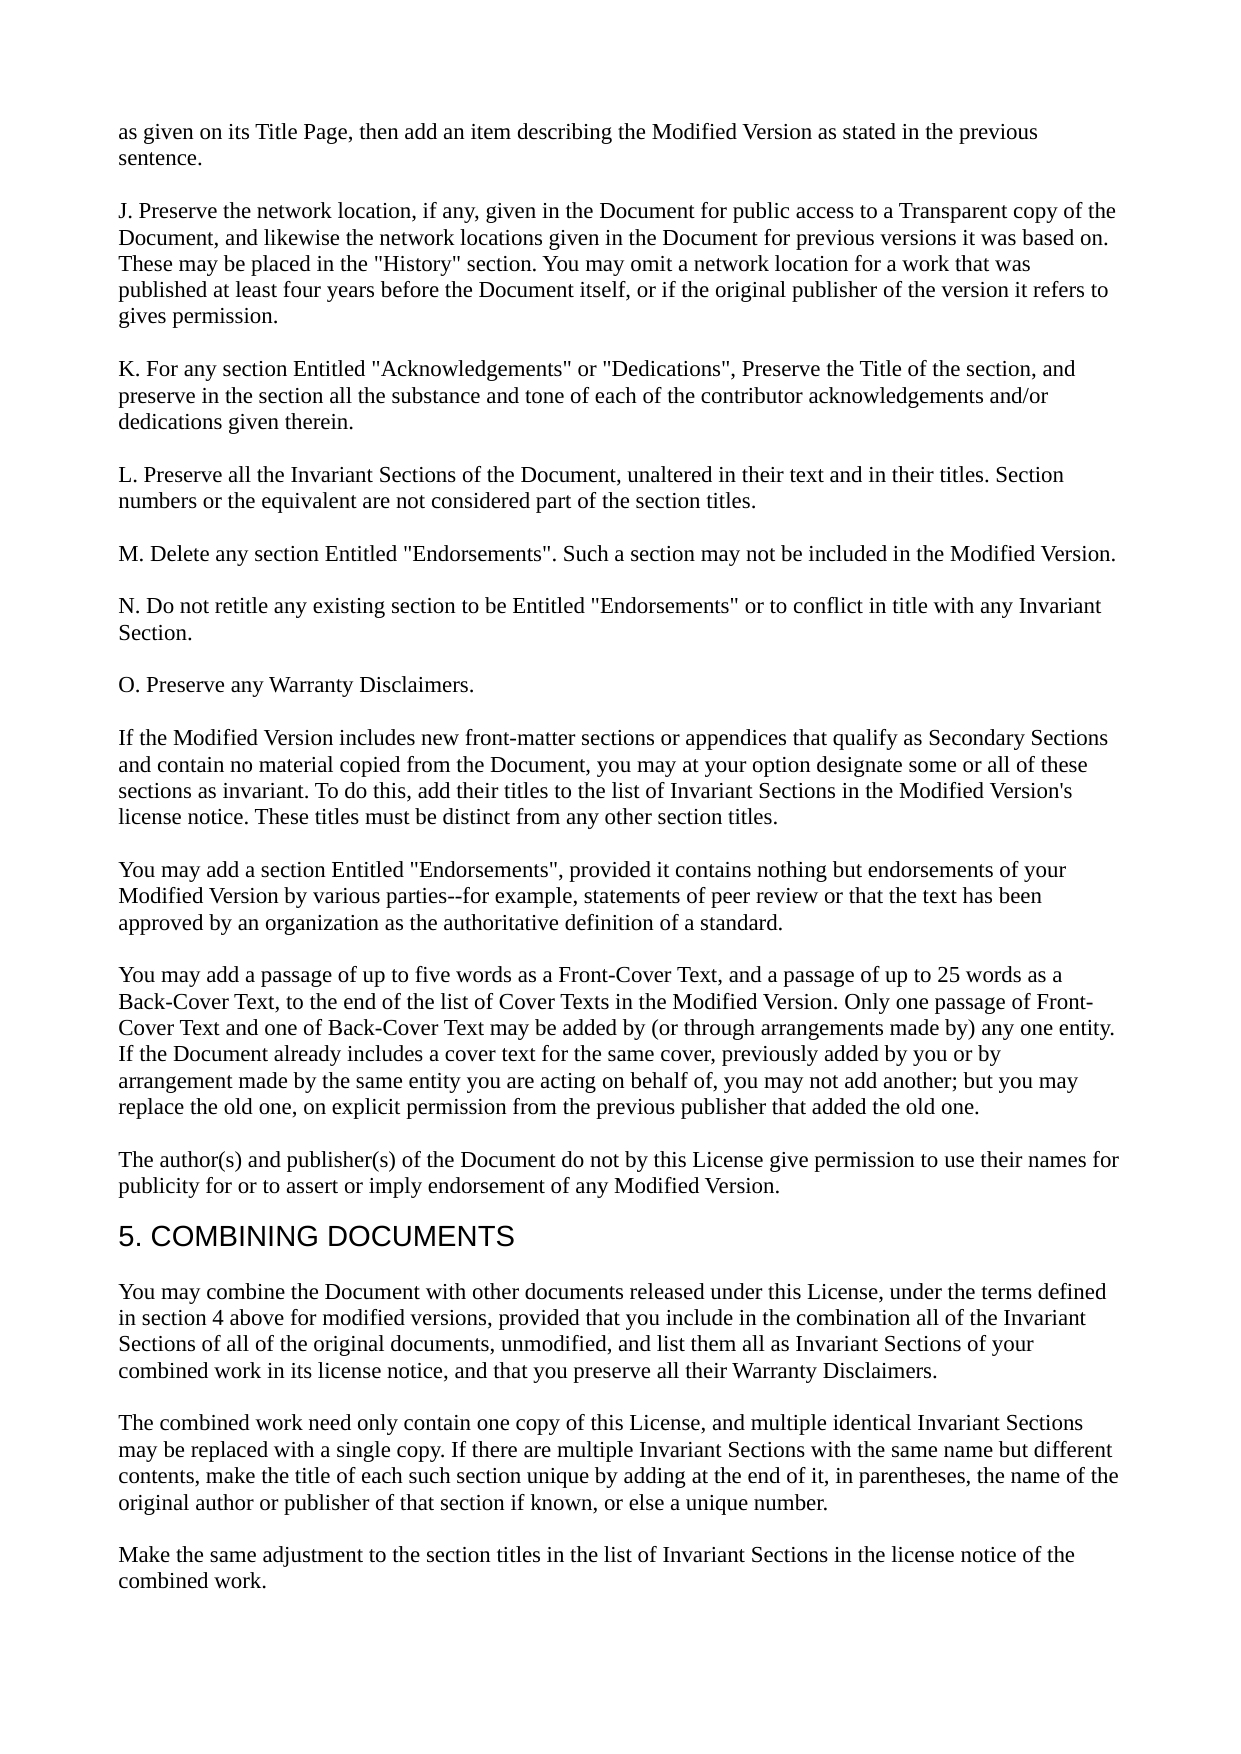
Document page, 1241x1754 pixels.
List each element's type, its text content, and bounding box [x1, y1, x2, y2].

text If the Modified Version includes new front-matter sections or appendices that qualify as Secondary Sections and contain no material copied from the Document, you may at your option designate some or all of these sections as invariant. To do this, add their titles to the list of Invariant Sections in the Modified Version's license notice. These titles must be distinct from any other section titles. [118, 710, 1122, 830]
text K. For any section Entitled "Acknowledgements" or "Dedications", Preserve the Title of the section, and preserve in the section all the substance and tone of each of the contributor acknowledgements and/or dedications given therein. [118, 341, 1122, 434]
text O. Preserve any Warranty Disclaimers. [118, 658, 1122, 698]
text N. Do not retitle any existing section to be Entitled "Endorsements" or to conflict in title with any Invariant Section. [118, 579, 1122, 645]
text You may add a section Entitled "Endorsements", provided it contains nothing but endorsements of your Modified Version by various parties--for example, statements of peer review or that the text has been approved by an organization as the authoritative definition of a standard. [118, 842, 1122, 935]
text as given on its Title Page, then add an item describing the Modified Version as stated in the previous sentence. [118, 118, 1122, 171]
text You may add a passage of up to five words as a Front-Cover Text, and a passage of up to 25 words as a Back-Cover Text, to the end of the list of Cover Texts in the Modified Version. Only one passage of Front-Cover Text and one of Back-Cover Text may be added by (or through arrangements made by) any one entity. If the Document already includes a cover text for the same cover, previously added by you or by arrangement made by the same entity you are acting on behalf of, you may not add another; but you may replace the old one, on explicit permission from the previous publisher that added the old one. [118, 948, 1122, 1119]
text Make the same adjustment to the section titles in the list of Invariant Sections in the license notice of the combined work. [118, 1527, 1122, 1594]
text The author(s) and publisher(s) of the Document do not by this License give permission to use their names for publicity for or to assert or imply endorsement of any Modified Version. [118, 1132, 1122, 1199]
text You may combine the Document with other documents released under this License, under the terms defined in section 4 above for modified versions, provided that you include in the combination all of the Invariant Sections of all of the original documents, unmodified, and list them all as Invariant Sections of your combined work in its license notice, and that you preserve all their Warranty Disclaimers. [118, 1265, 1122, 1383]
text L. Preserve all the Invariant Sections of the Document, unaltered in their text and in their titles. Section numbers or the equivalent are not considered part of the section titles. [118, 447, 1122, 513]
text 5. COMBINING DOCUMENTS [118, 1211, 1122, 1252]
text The combined work need only contain one copy of this License, and multiple identical Invariant Sections may be replaced with a single copy. If there are multiple Invariant Sections with the same name but different contents, make the title of each such section unique by adding at the end of it, in parentheses, the name of the original author or publisher of that section if known, or else a unique number. [118, 1396, 1122, 1515]
text J. Preserve the network location, if any, given in the Document for public access to a Transparent copy of the Document, and likewise the network locations given in the Document for previous versions it was based on. These may be placed in the "History" section. You may omit a network location for a work that was published at least four years before the Document itself, or if the original publisher of the version it refers to gives permission. [118, 183, 1122, 329]
text M. Delete any section Entitled "Endorsements". Such a section may not be included in the Modified Version. [118, 526, 1122, 566]
